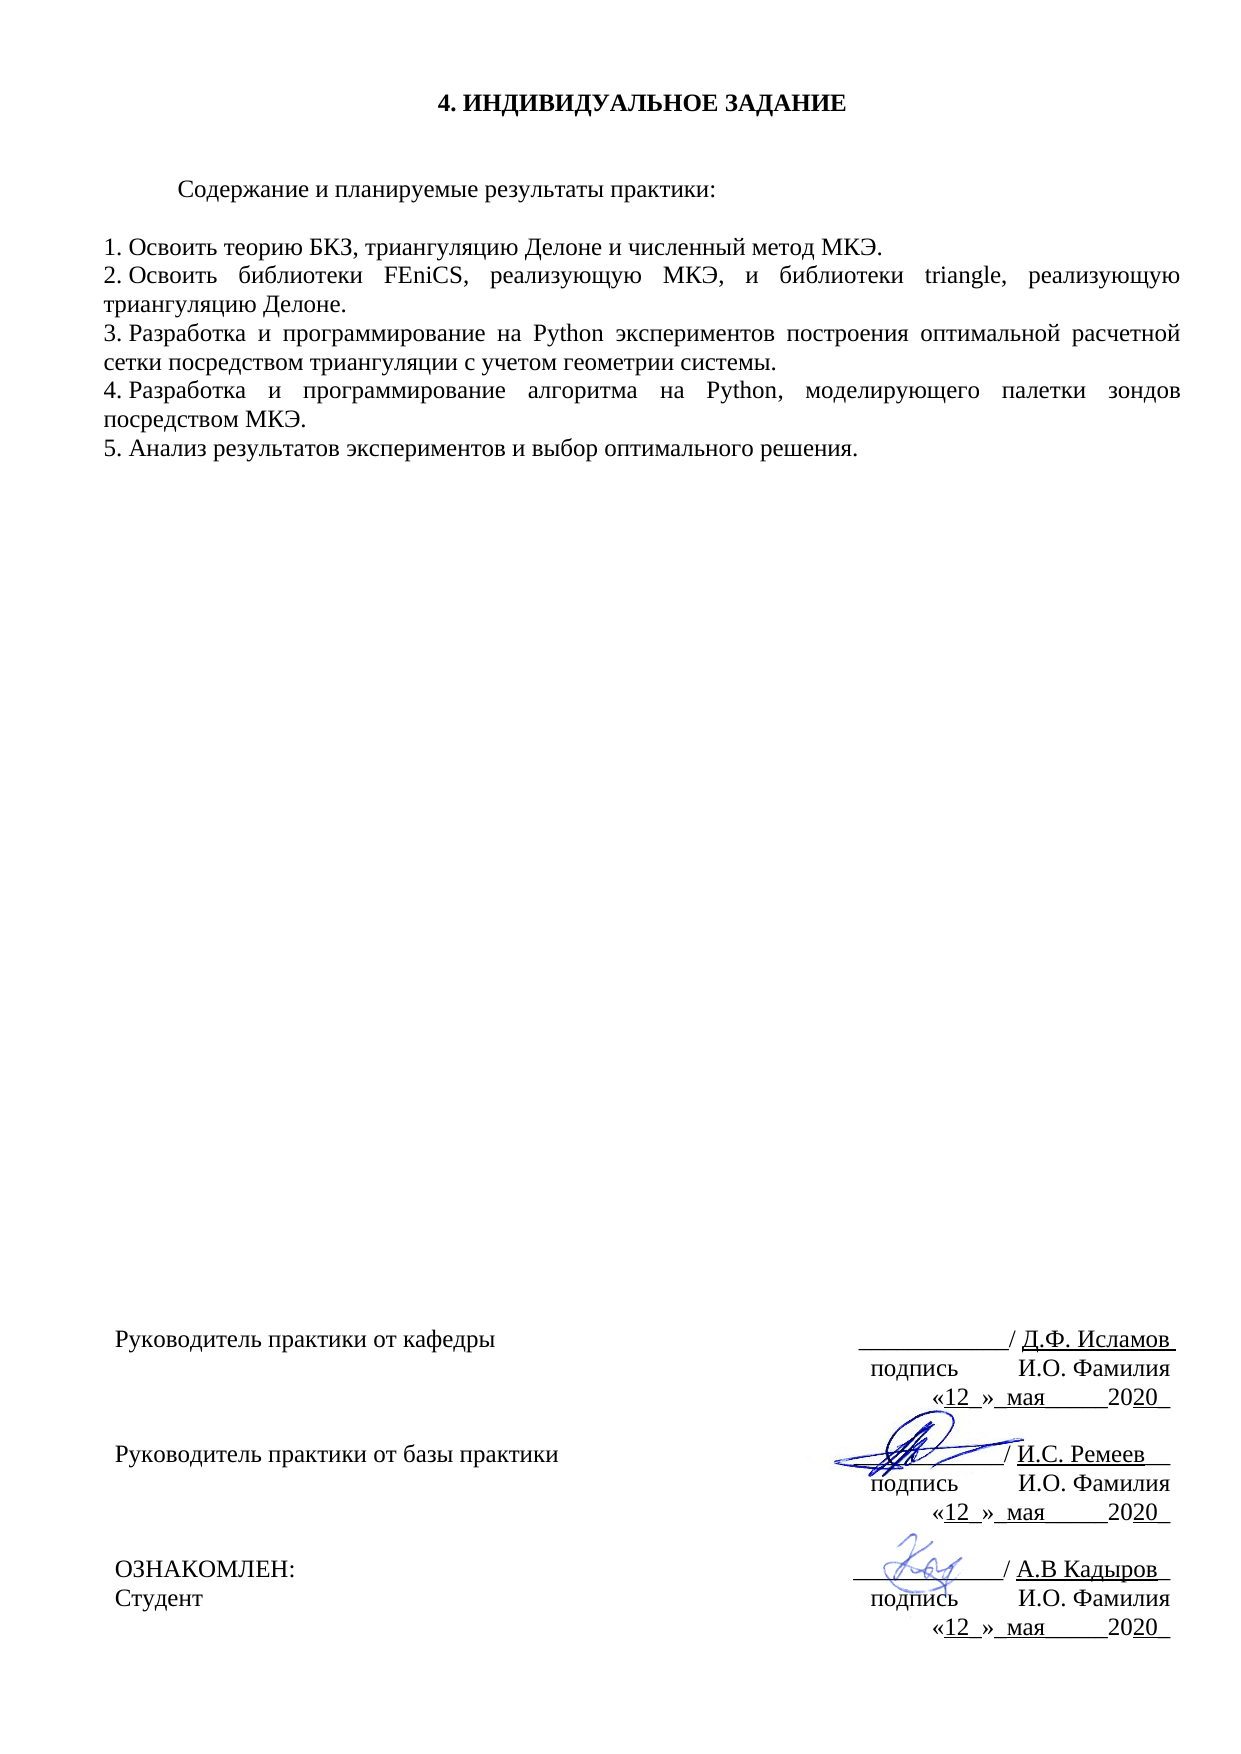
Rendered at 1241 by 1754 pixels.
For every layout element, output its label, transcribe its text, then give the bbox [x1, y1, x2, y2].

picture [806, 1406, 1025, 1478]
table_cell ____________/ И.С. Ремеев__ подпись И.О. Фамилия «12_»_мая_____2020_ [591, 1410, 1181, 1525]
text 5. Анализ результатов экспериментов и выбор оптимального решения. [103, 433, 1181, 462]
text 4. Разработка и программирование алгоритма на Python, моделирующего палетки зондов посредством МКЭ. [103, 375, 1181, 433]
text 3. Разработка и программирование на Python экспериментов построения оптимальной расчетной сетки посредством триангуляции с учетом геометрии системы. [103, 318, 1181, 375]
picture [862, 1515, 981, 1623]
text 2. Освоить библиотеки FEniCS, реализующую МКЭ, и библиотеки triangle, реализующую триангуляцию Делоне. [103, 260, 1181, 318]
table_cell Руководитель практики от базы практики [103, 1410, 591, 1525]
table_cell ОЗНАКОМЛЕН: Студент [103, 1525, 591, 1640]
text 1. Освоить теорию БКЗ, триангуляцию Делоне и численный метод МКЭ. [103, 232, 1181, 260]
table_header ____________/ Д.Ф. Исламов подпись И.О. Фамилия «12_»_мая_____2020_ [591, 1295, 1181, 1410]
table_header Руководитель практики от кафедры [103, 1295, 591, 1410]
text Содержание и планируемые результаты практики: [103, 174, 1181, 203]
text 4. ИНДИВИДУАЛЬНОЕ ЗАДАНИЕ [103, 88, 1181, 117]
table_cell ____________/ А.В Кадыров_ подпись И.О. Фамилия «12_»_мая_____2020_ [591, 1525, 1181, 1640]
